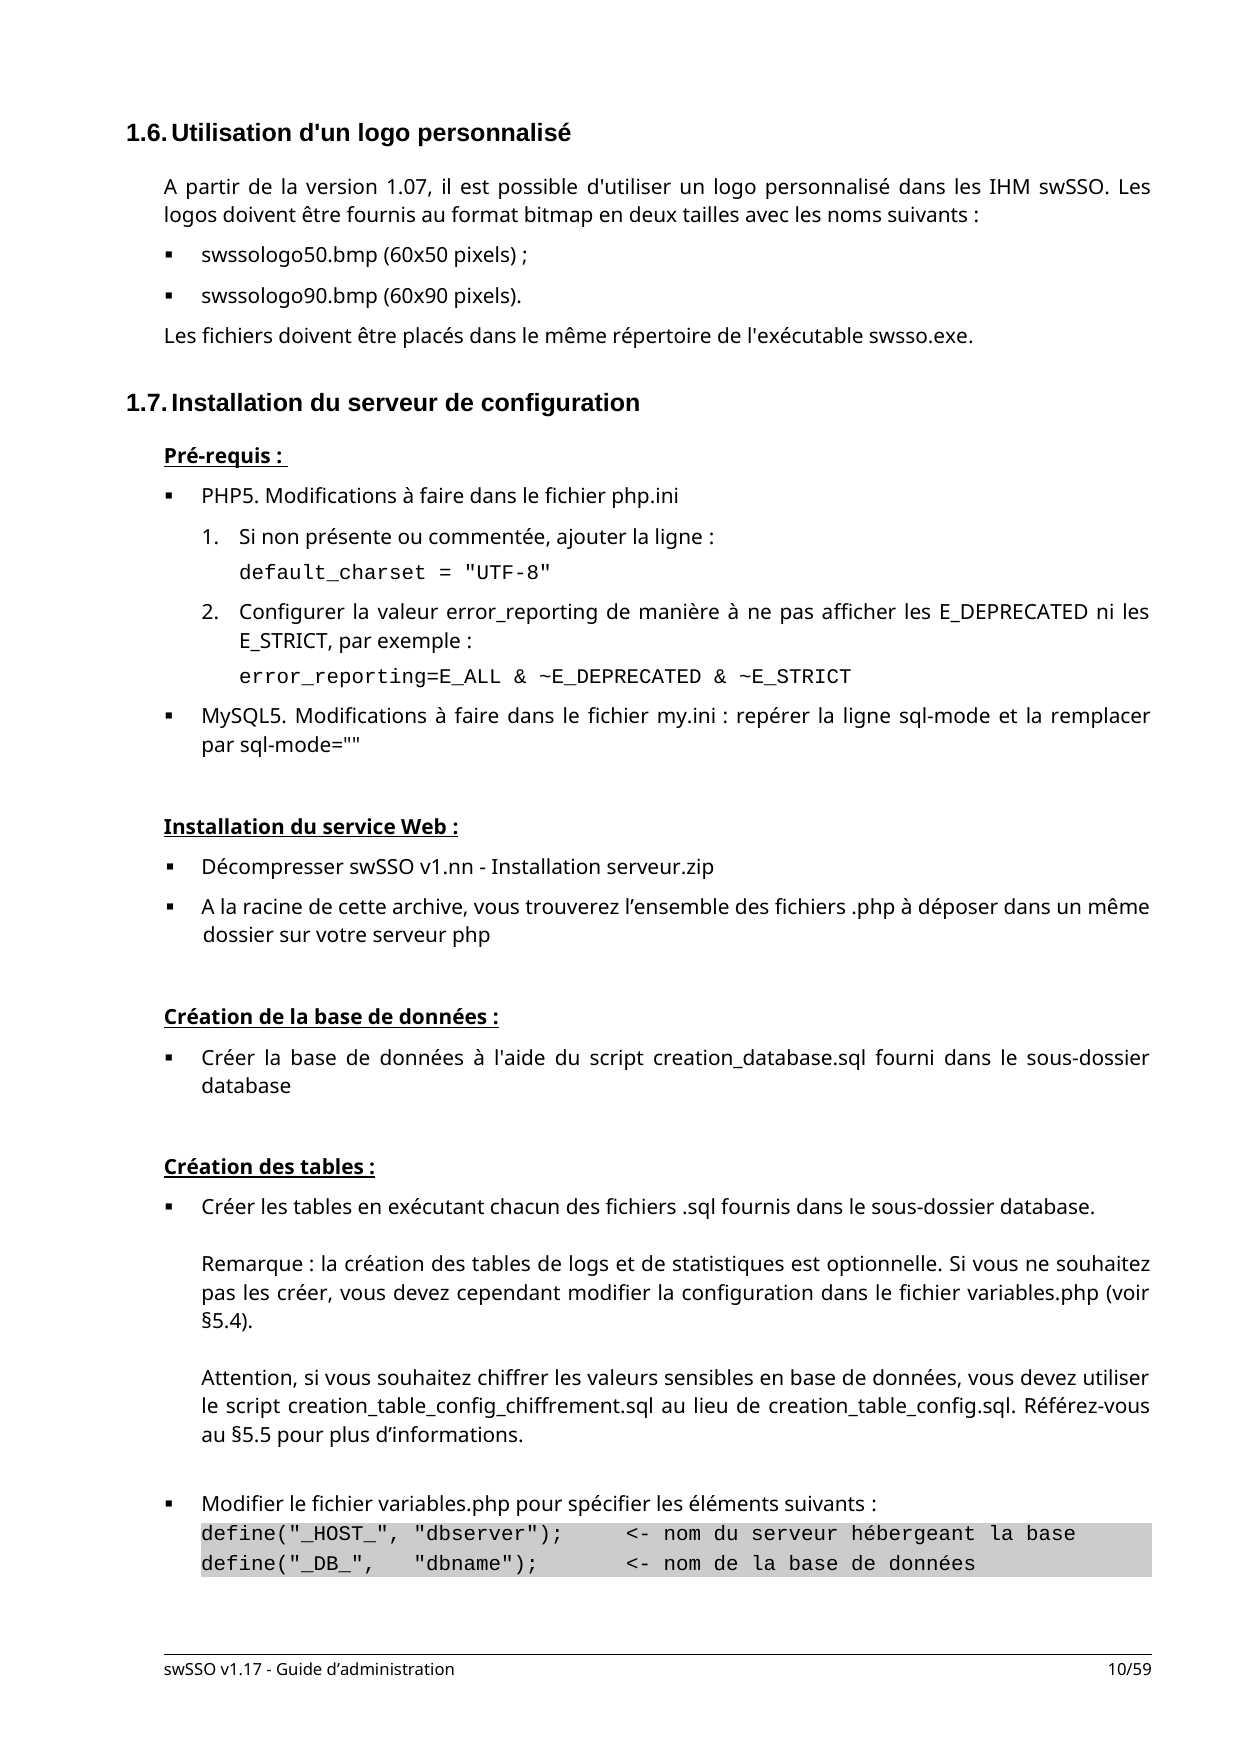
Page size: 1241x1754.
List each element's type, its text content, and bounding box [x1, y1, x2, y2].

list Configurer la valeur error_reporting de manière à ne pas afficher les E_DEPRECATED ni les E_STRICT, par exemple : [201, 597, 1152, 654]
text Création de la base de données : [164, 1002, 1152, 1031]
subtitle Installation du serveur de configuration [126, 388, 1152, 416]
list A la racine de cette archive, vous trouverez l’ensemble des fichiers .php à déposer dans un même dossier sur votre serveur php [165, 892, 1152, 949]
subtitle Utilisation d'un logo personnalisé [126, 118, 1152, 147]
text Installation du service Web : [164, 812, 1152, 840]
text Pré-requis : [164, 441, 1152, 470]
text define("_DB_", "dbname"); <- nom de la base de données [201, 1553, 1152, 1577]
list Décompresser swSSO v1.nn - Installation serveur.zip [165, 852, 1152, 880]
text Remarque : la création des tables de logs et de statistiques est optionnelle. Si vous ne souhaitez pas les créer, vous devez cependant modifier la configuration dans le fichier variables.php (voir §5.4). [201, 1249, 1152, 1335]
text Attention, si vous souhaitez chiffrer les valeurs sensibles en base de données, vous devez utiliser le script creation_table_config_chiffrement.sql au lieu de creation_table_config.sql. Référez-vous au §5.5 pour plus d’informations. [201, 1363, 1152, 1448]
list error_reporting=E_ALL & ~E_DEPRECATED & ~E_STRICT [201, 666, 1152, 690]
list MySQL5. Modifications à faire dans le fichier my.ini : repérer la ligne sql-mode et la remplacer par sql-mode="" [164, 701, 1152, 758]
text A partir de la version 1.07, il est possible d'utiliser un logo personnalisé dans les IHM swSSO. Les logos doivent être fournis au format bitmap en deux tailles avec les noms suivants : [164, 172, 1152, 229]
text Les fichiers doivent être placés dans le même répertoire de l'exécutable swsso.exe. [164, 322, 1152, 350]
list Créer les tables en exécutant chacun des fichiers .sql fournis dans le sous-dossier database. [164, 1192, 1152, 1221]
text Création des tables : [164, 1152, 1152, 1181]
list Créer la base de données à l'aide du script creation_database.sql fourni dans le sous-dossier database [164, 1043, 1152, 1099]
list Si non présente ou commentée, ajouter la ligne : [201, 522, 1152, 550]
list Modifier le fichier variables.php pour spécifier les éléments suivants : [164, 1489, 1152, 1517]
text define("_HOST_", "dbserver"); <- nom du serveur hébergeant la base [201, 1523, 1152, 1547]
list default_charset = "UTF-8" [201, 562, 1152, 586]
list PHP5. Modifications à faire dans le fichier php.ini [164, 482, 1152, 510]
list swssologo50.bmp (60x50 pixels) ; [164, 241, 1152, 269]
list swssologo90.bmp (60x90 pixels). [164, 281, 1152, 309]
